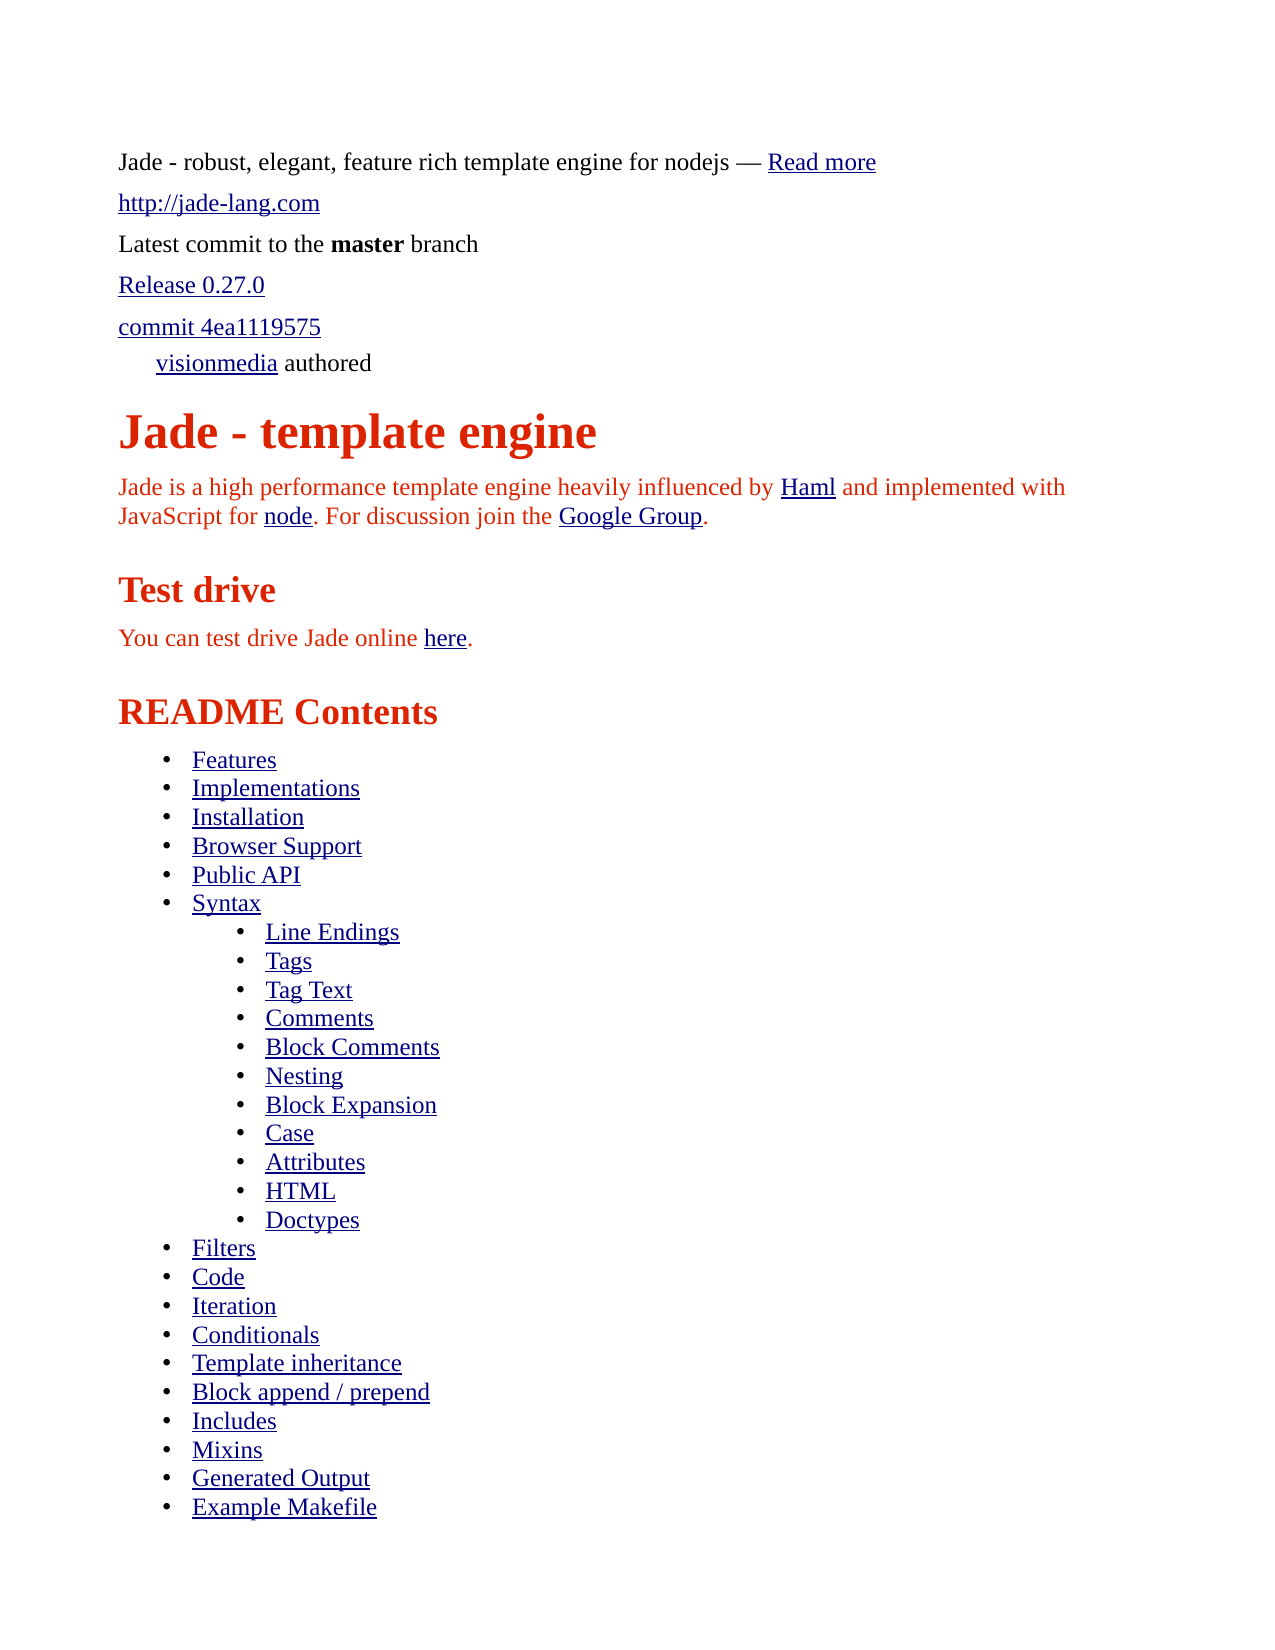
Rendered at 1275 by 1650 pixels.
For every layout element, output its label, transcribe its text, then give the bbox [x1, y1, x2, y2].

list Syntax [162, 888, 1157, 917]
list Attributes [236, 1147, 1157, 1176]
list Block Comments [236, 1032, 1157, 1061]
list Case [236, 1118, 1157, 1147]
list Mixins [162, 1435, 1157, 1463]
text Jade - robust, elegant, feature rich template engine for nodejs — Read more [118, 147, 1157, 176]
list Features [162, 745, 1157, 773]
list HTML [236, 1176, 1157, 1205]
list Installation [162, 802, 1157, 831]
text Latest commit to the master branch [118, 229, 1157, 258]
list Generated Output [162, 1463, 1157, 1492]
list Public API [162, 860, 1157, 888]
list Block Expansion [236, 1090, 1157, 1118]
subtitle Jade - template engine [118, 402, 1157, 460]
text commit 4ea1119575 [118, 312, 1157, 341]
text http://jade-lang.com [118, 188, 1157, 217]
list Filters [162, 1233, 1157, 1262]
list Nesting [236, 1061, 1157, 1090]
text Release 0.27.0 [118, 271, 1157, 299]
list Tag Text [236, 975, 1157, 1003]
list Iteration [162, 1291, 1157, 1320]
list Block append / prepend [162, 1377, 1157, 1406]
list Browser Support [162, 831, 1157, 860]
list Includes [162, 1406, 1157, 1435]
list Tags [236, 946, 1157, 975]
list Code [162, 1262, 1157, 1291]
list Conditionals [162, 1320, 1157, 1348]
list Comments [236, 1003, 1157, 1032]
list Doctypes [236, 1205, 1157, 1233]
list Example Makefile [162, 1492, 1157, 1521]
list Template inheritance [162, 1348, 1157, 1377]
text visionmedia authored [118, 341, 1157, 377]
subtitle README Contents [118, 689, 1157, 732]
list Line Endings [236, 917, 1157, 946]
subtitle Test drive [118, 567, 1157, 610]
list Implementations [162, 773, 1157, 802]
text You can test drive Jade online here. [118, 623, 1157, 652]
text Jade is a high performance template engine heavily influenced by Haml and implemented with JavaScript for node. For discussion join the Google Group. [118, 472, 1157, 530]
